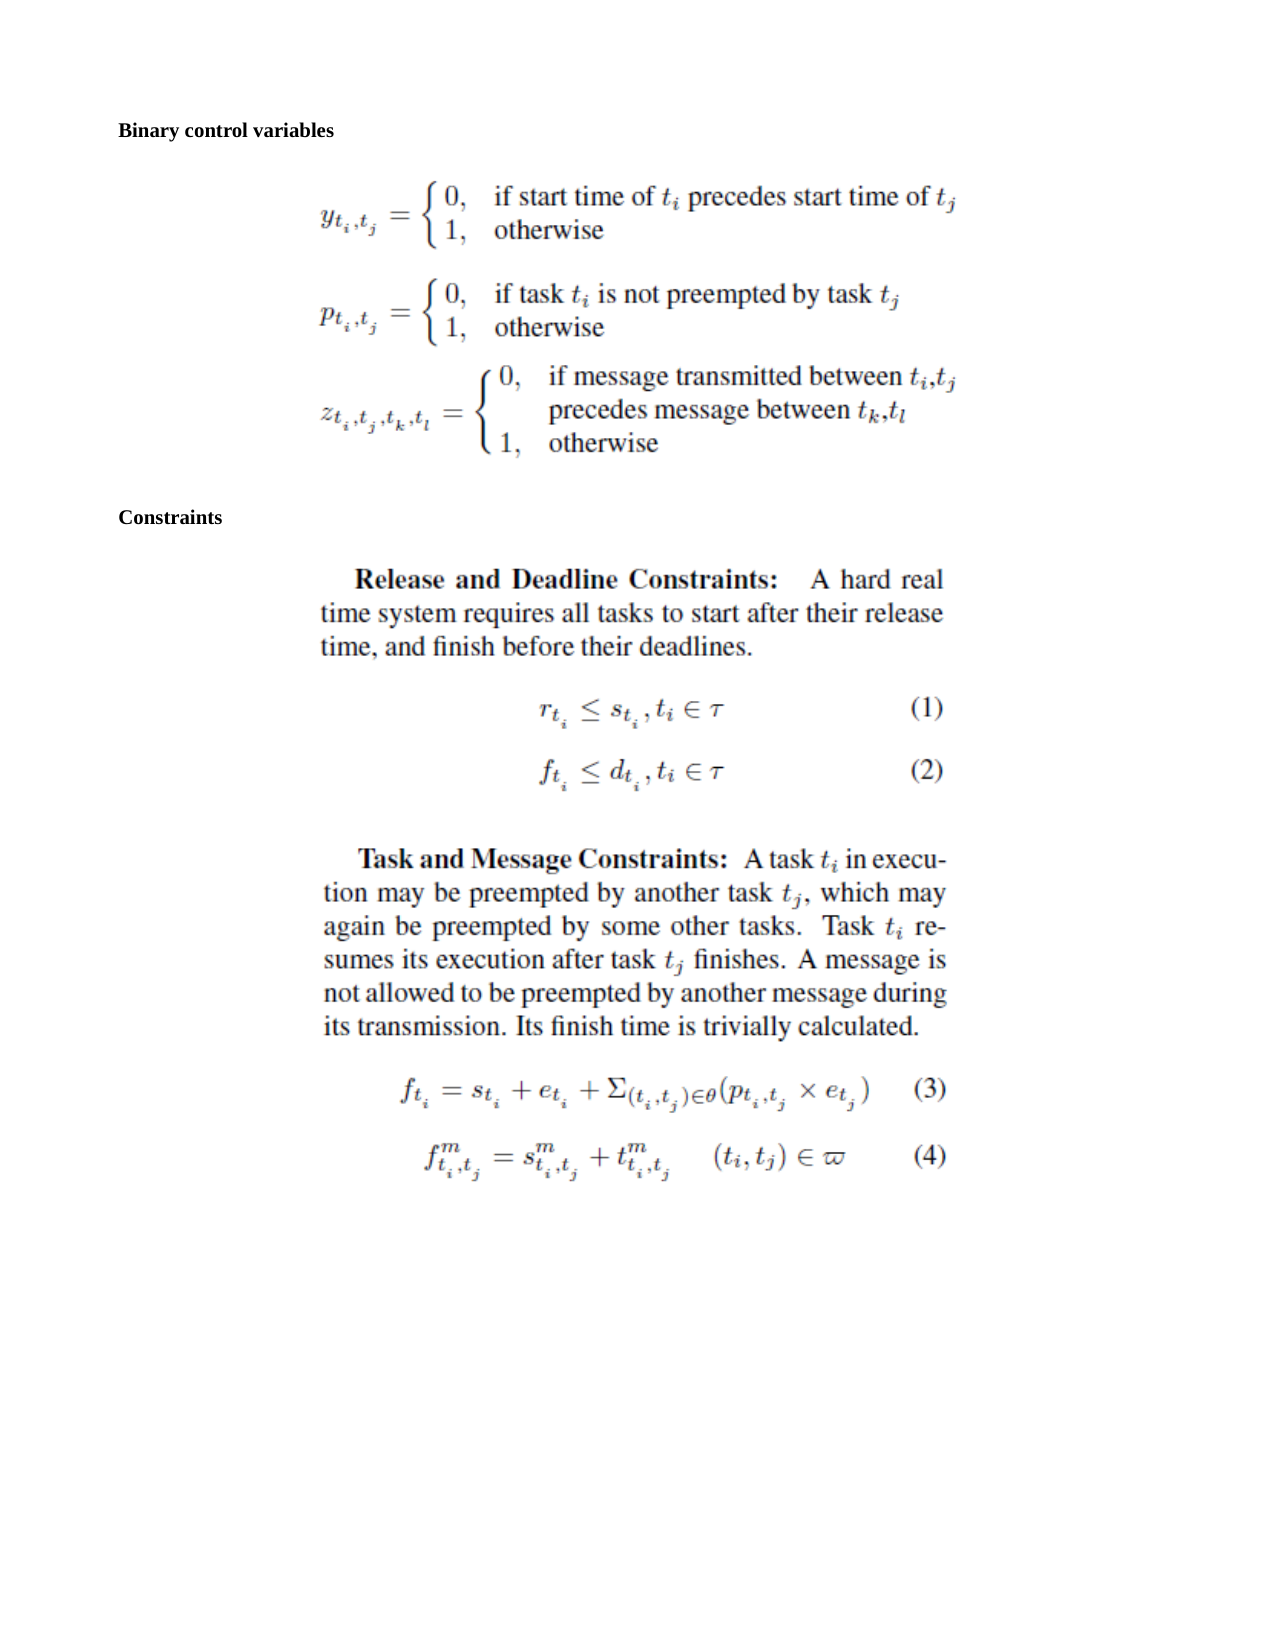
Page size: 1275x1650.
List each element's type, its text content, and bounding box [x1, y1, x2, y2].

picture [274, 154, 1001, 469]
text Constraints [118, 505, 1157, 529]
text Binary control variables [118, 118, 1157, 142]
picture [308, 564, 967, 802]
picture [308, 838, 967, 1192]
